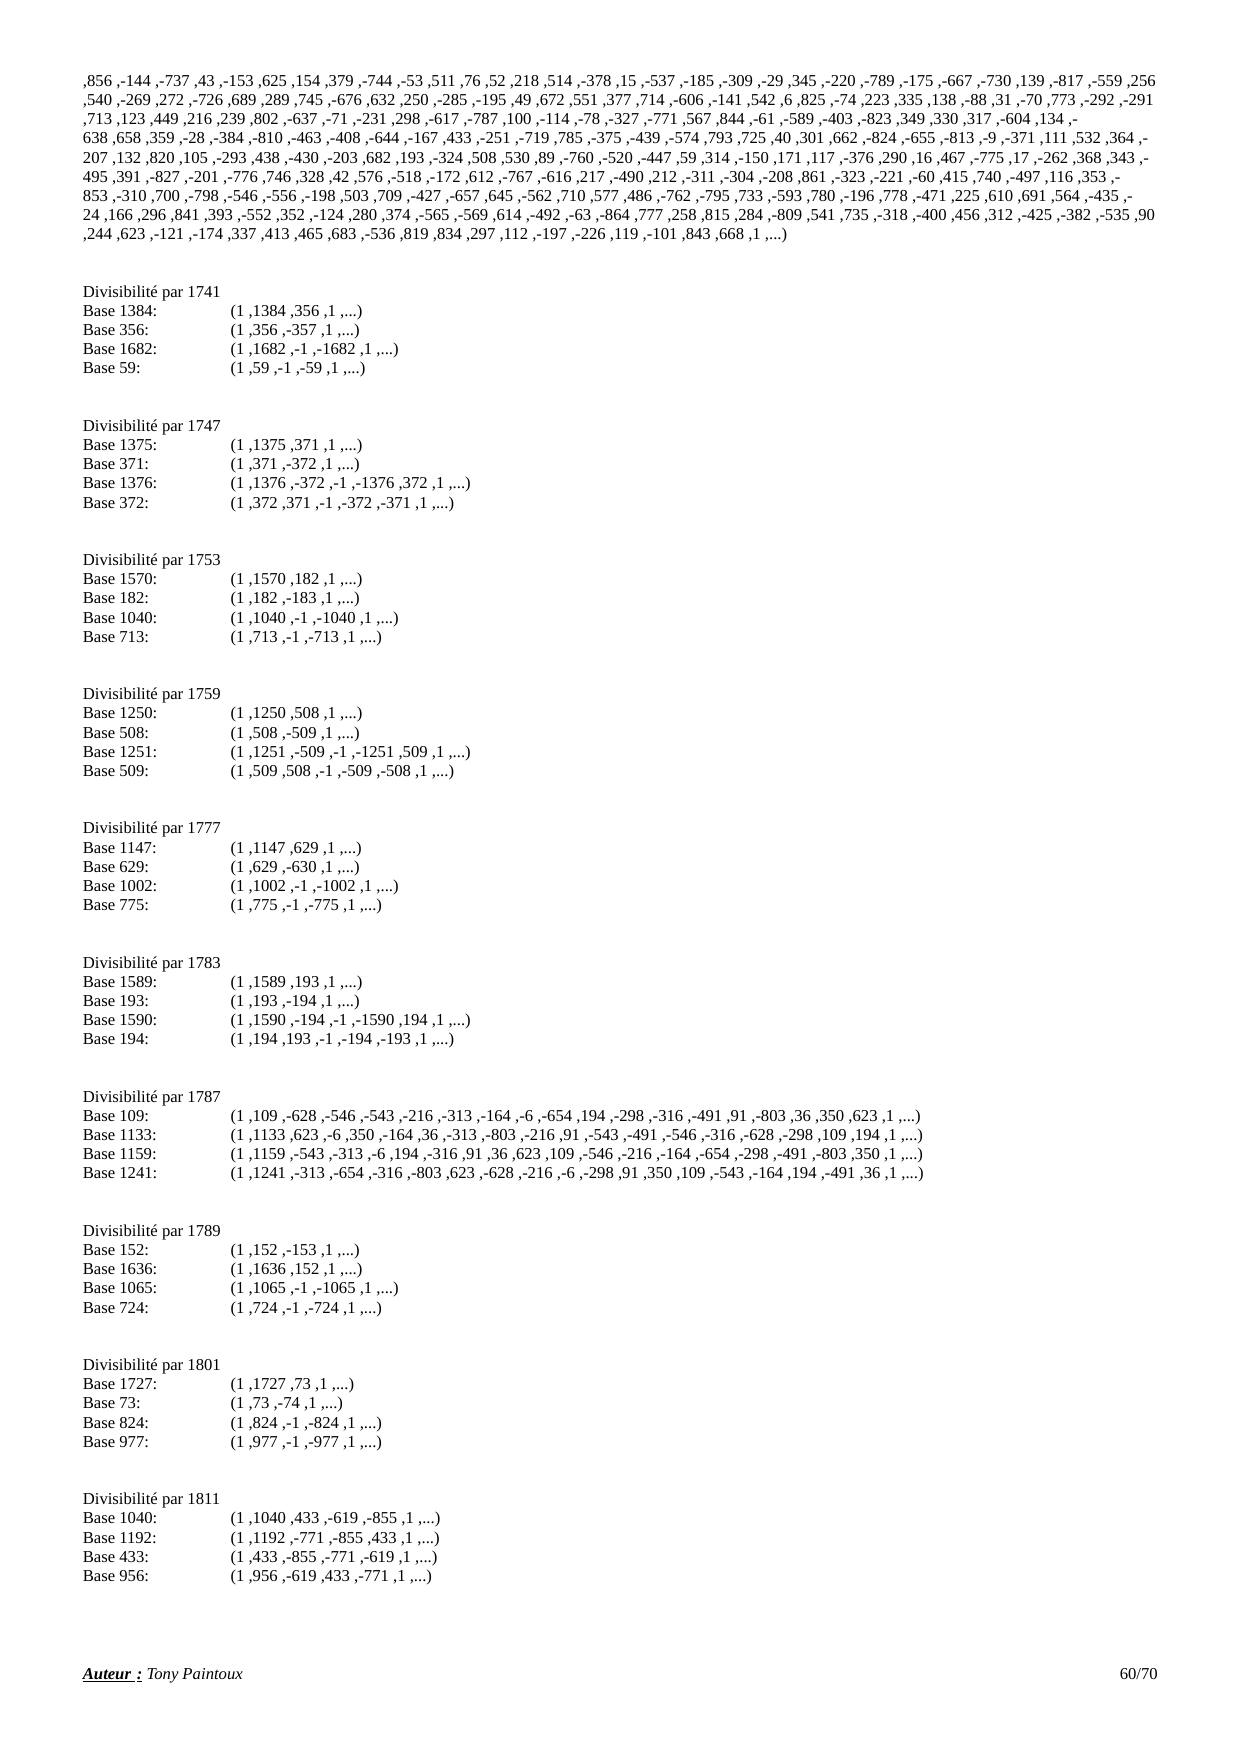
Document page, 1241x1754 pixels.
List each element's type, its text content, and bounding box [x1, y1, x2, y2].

text Base 824: (1 ,824 ,-1 ,-824 ,1 ,...) [83, 1412, 1157, 1432]
text Base 356: (1 ,356 ,-357 ,1 ,...) [83, 320, 1157, 339]
text Divisibilité par 1787 [83, 1087, 1157, 1106]
text Base 1375: (1 ,1375 ,371 ,1 ,...) [83, 435, 1157, 454]
text Base 372: (1 ,372 ,371 ,-1 ,-372 ,-371 ,1 ,...) [83, 492, 1157, 512]
text Base 508: (1 ,508 ,-509 ,1 ,...) [83, 722, 1157, 742]
text Base 1147: (1 ,1147 ,629 ,1 ,...) [83, 837, 1157, 857]
text Base 775: (1 ,775 ,-1 ,-775 ,1 ,...) [83, 895, 1157, 914]
text Base 152: (1 ,152 ,-153 ,1 ,...) [83, 1240, 1157, 1259]
text Base 724: (1 ,724 ,-1 ,-724 ,1 ,...) [83, 1297, 1157, 1317]
text Divisibilité par 1811 [83, 1489, 1157, 1508]
text Base 194: (1 ,194 ,193 ,-1 ,-194 ,-193 ,1 ,...) [83, 1029, 1157, 1048]
text Divisibilité par 1747 [83, 416, 1157, 435]
text Base 59: (1 ,59 ,-1 ,-59 ,1 ,...) [83, 358, 1157, 377]
text Base 1384: (1 ,1384 ,356 ,1 ,...) [83, 301, 1157, 320]
text Divisibilité par 1759 [83, 684, 1157, 703]
text Base 433: (1 ,433 ,-855 ,-771 ,-619 ,1 ,...) [83, 1547, 1157, 1566]
text Divisibilité par 1753 [83, 550, 1157, 569]
text Base 1133: (1 ,1133 ,623 ,-6 ,350 ,-164 ,36 ,-313 ,-803 ,-216 ,91 ,-543 ,-491 ,-546 ,-316 ,-628 ,-298 ,109 ,194 ,1 ,...) [83, 1125, 1157, 1144]
text Base 1590: (1 ,1590 ,-194 ,-1 ,-1590 ,194 ,1 ,...) [83, 1010, 1157, 1029]
text Base 977: (1 ,977 ,-1 ,-977 ,1 ,...) [83, 1432, 1157, 1451]
text ,856 ,-144 ,-737 ,43 ,-153 ,625 ,154 ,379 ,-744 ,-53 ,511 ,76 ,52 ,218 ,514 ,-378 ,15 ,-537 ,-185 ,-309 ,-29 ,345 ,-220 ,-789 ,-175 ,-667 ,-730 ,139 ,-817 ,-559 ,256 ,540 ,-269 ,272 ,-726 ,689 ,289 ,745 ,-676 ,632 ,250 ,-285 ,-195 ,49 ,672 ,551 ,377 ,714 ,-606 ,-141 ,542 ,6 ,825 ,-74 ,223 ,335 ,138 ,-88 ,31 ,-70 ,773 ,-292 ,-291 ,713 ,123 ,449 ,216 ,239 ,802 ,-637 ,-71 ,-231 ,298 ,-617 ,-787 ,100 ,-114 ,-78 ,-327 ,-771 ,567 ,844 ,-61 ,-589 ,-403 ,-823 ,349 ,330 ,317 ,-604 ,134 ,-638 ,658 ,359 ,-28 ,-384 ,-810 ,-463 ,-408 ,-644 ,-167 ,433 ,-251 ,-719 ,785 ,-375 ,-439 ,-574 ,793 ,725 ,40 ,301 ,662 ,-824 ,-655 ,-813 ,-9 ,-371 ,111 ,532 ,364 ,-207 ,132 ,820 ,105 ,-293 ,438 ,-430 ,-203 ,682 ,193 ,-324 ,508 ,530 ,89 ,-760 ,-520 ,-447 ,59 ,314 ,-150 ,171 ,117 ,-376 ,290 ,16 ,467 ,-775 ,17 ,-262 ,368 ,343 ,-495 ,391 ,-827 ,-201 ,-776 ,746 ,328 ,42 ,576 ,-518 ,-172 ,612 ,-767 ,-616 ,217 ,-490 ,212 ,-311 ,-304 ,-208 ,861 ,-323 ,-221 ,-60 ,415 ,740 ,-497 ,116 ,353 ,-853 ,-310 ,700 ,-798 ,-546 ,-556 ,-198 ,503 ,709 ,-427 ,-657 ,645 ,-562 ,710 ,577 ,486 ,-762 ,-795 ,733 ,-593 ,780 ,-196 ,778 ,-471 ,225 ,610 ,691 ,564 ,-435 ,-24 ,166 ,296 ,841 ,393 ,-552 ,352 ,-124 ,280 ,374 ,-565 ,-569 ,614 ,-492 ,-63 ,-864 ,777 ,258 ,815 ,284 ,-809 ,541 ,735 ,-318 ,-400 ,456 ,312 ,-425 ,-382 ,-535 ,90 ,244 ,623 ,-121 ,-174 ,337 ,413 ,465 ,683 ,-536 ,819 ,834 ,297 ,112 ,-197 ,-226 ,119 ,-101 ,843 ,668 ,1 ,...) [83, 71, 1157, 243]
text Base 1251: (1 ,1251 ,-509 ,-1 ,-1251 ,509 ,1 ,...) [83, 742, 1157, 761]
text Base 1002: (1 ,1002 ,-1 ,-1002 ,1 ,...) [83, 876, 1157, 895]
text Base 1065: (1 ,1065 ,-1 ,-1065 ,1 ,...) [83, 1278, 1157, 1297]
text Divisibilité par 1777 [83, 818, 1157, 837]
text Base 73: (1 ,73 ,-74 ,1 ,...) [83, 1393, 1157, 1412]
text Divisibilité par 1789 [83, 1221, 1157, 1240]
text Divisibilité par 1801 [83, 1355, 1157, 1374]
text Base 1040: (1 ,1040 ,-1 ,-1040 ,1 ,...) [83, 607, 1157, 627]
text Base 1376: (1 ,1376 ,-372 ,-1 ,-1376 ,372 ,1 ,...) [83, 473, 1157, 492]
text Base 182: (1 ,182 ,-183 ,1 ,...) [83, 588, 1157, 607]
text Base 1040: (1 ,1040 ,433 ,-619 ,-855 ,1 ,...) [83, 1508, 1157, 1527]
text Base 629: (1 ,629 ,-630 ,1 ,...) [83, 857, 1157, 876]
text Base 1682: (1 ,1682 ,-1 ,-1682 ,1 ,...) [83, 339, 1157, 358]
text Base 713: (1 ,713 ,-1 ,-713 ,1 ,...) [83, 627, 1157, 646]
text Base 1570: (1 ,1570 ,182 ,1 ,...) [83, 569, 1157, 588]
text Base 1159: (1 ,1159 ,-543 ,-313 ,-6 ,194 ,-316 ,91 ,36 ,623 ,109 ,-546 ,-216 ,-164 ,-654 ,-298 ,-491 ,-803 ,350 ,1 ,...) [83, 1144, 1157, 1163]
text Base 1589: (1 ,1589 ,193 ,1 ,...) [83, 972, 1157, 991]
text Base 1636: (1 ,1636 ,152 ,1 ,...) [83, 1259, 1157, 1278]
text Base 1241: (1 ,1241 ,-313 ,-654 ,-316 ,-803 ,623 ,-628 ,-216 ,-6 ,-298 ,91 ,350 ,109 ,-543 ,-164 ,194 ,-491 ,36 ,1 ,...) [83, 1163, 1157, 1182]
text Base 1192: (1 ,1192 ,-771 ,-855 ,433 ,1 ,...) [83, 1527, 1157, 1547]
text Base 1727: (1 ,1727 ,73 ,1 ,...) [83, 1374, 1157, 1393]
text Base 956: (1 ,956 ,-619 ,433 ,-771 ,1 ,...) [83, 1566, 1157, 1585]
text Divisibilité par 1783 [83, 952, 1157, 972]
text Base 1250: (1 ,1250 ,508 ,1 ,...) [83, 703, 1157, 722]
text Base 109: (1 ,109 ,-628 ,-546 ,-543 ,-216 ,-313 ,-164 ,-6 ,-654 ,194 ,-298 ,-316 ,-491 ,91 ,-803 ,36 ,350 ,623 ,1 ,...) [83, 1106, 1157, 1125]
text Divisibilité par 1741 [83, 282, 1157, 301]
text Base 371: (1 ,371 ,-372 ,1 ,...) [83, 454, 1157, 473]
text Base 193: (1 ,193 ,-194 ,1 ,...) [83, 991, 1157, 1010]
text Base 509: (1 ,509 ,508 ,-1 ,-509 ,-508 ,1 ,...) [83, 761, 1157, 780]
